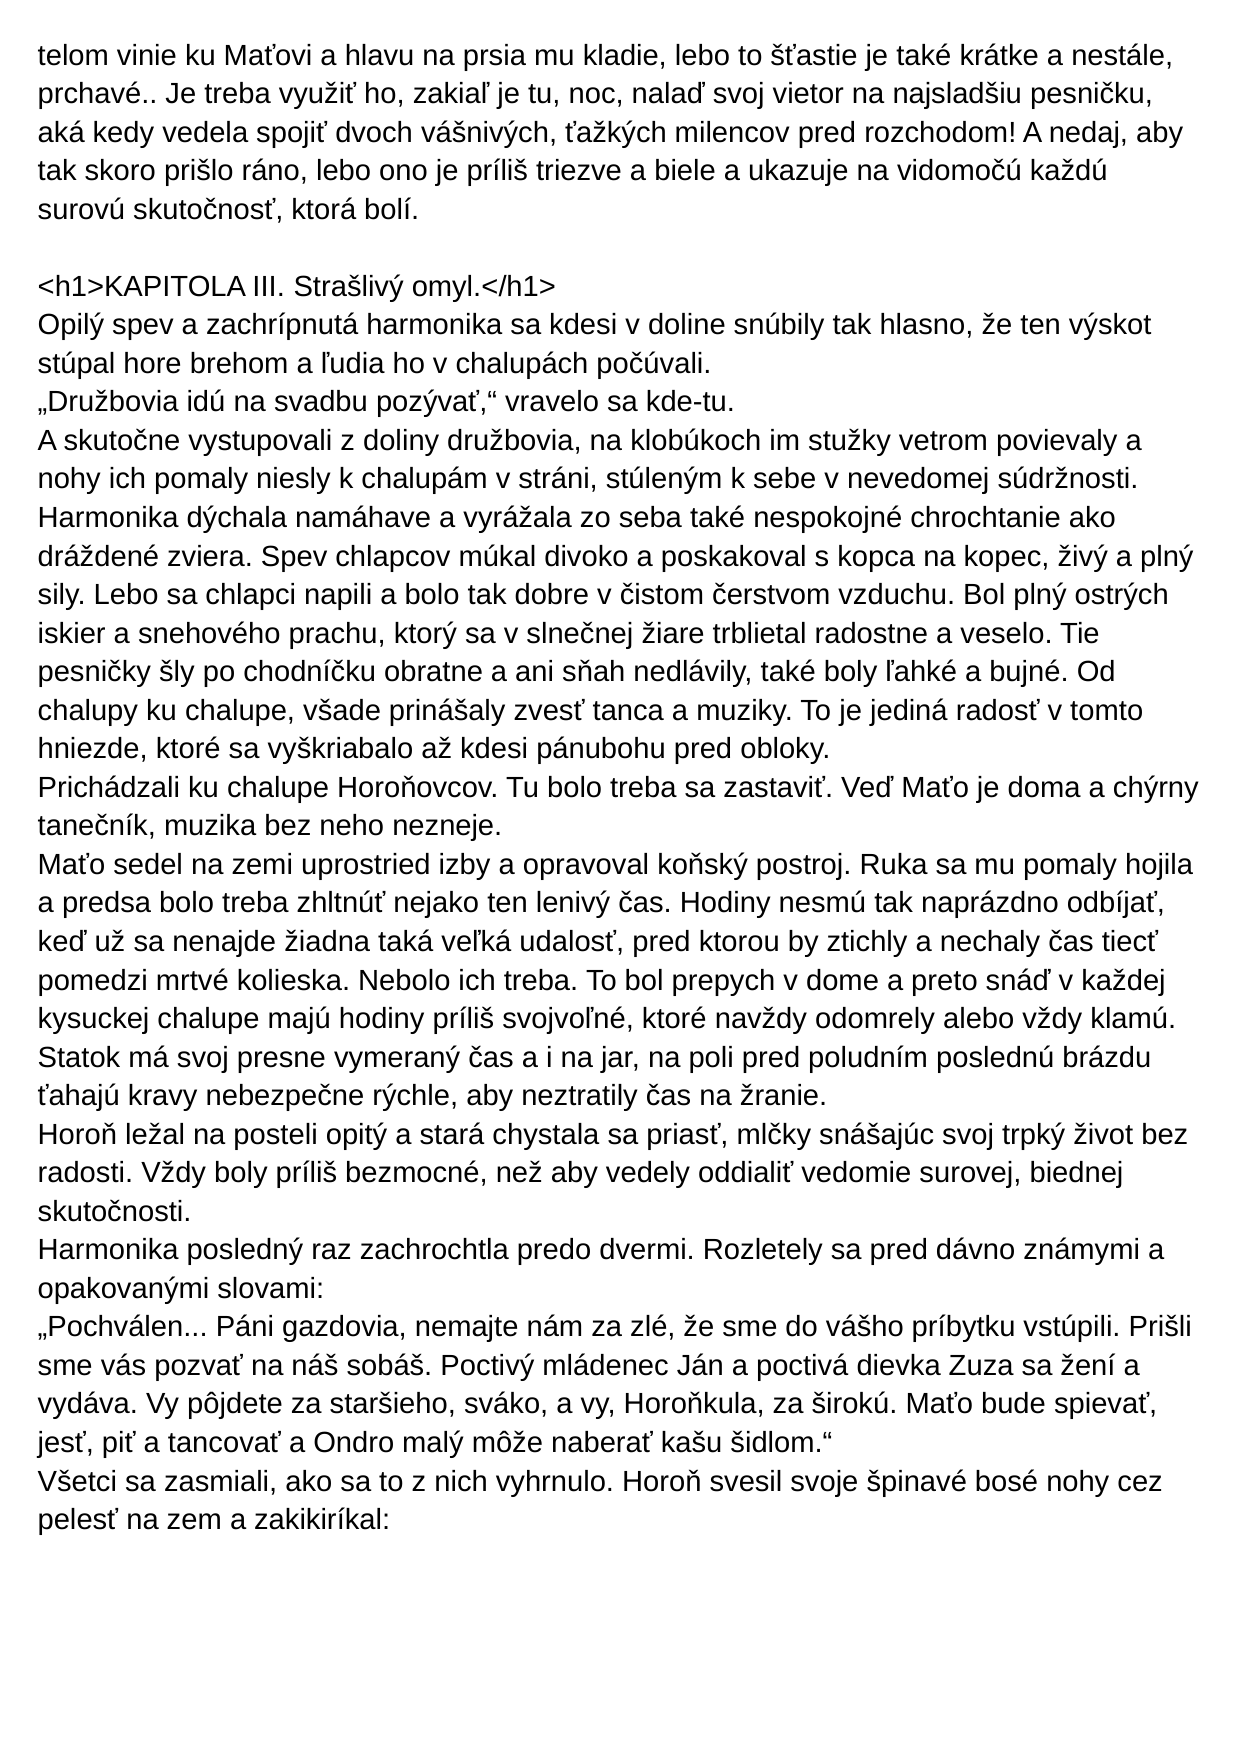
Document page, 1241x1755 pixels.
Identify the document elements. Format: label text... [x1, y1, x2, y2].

text „Pochválen... Páni gazdovia, nemajte nám za zlé, že sme do vášho príbytku vstúpili. Prišli sme vás pozvať na náš sobáš. Poctivý mládenec Ján a poctivá dievka Zuza sa žení a vydáva. Vy pôjdete za staršieho, sváko, a vy, Horoňkula, za širokú. Maťo bude spievať, jesť, piť a tancovať a Ondro malý môže naberať kašu šidlom.“ [37, 1309, 1203, 1458]
text Opilý spev a zachrípnutá harmonika sa kdesi v doline snúbily tak hlasno, že ten výskot stúpal hore brehom a ľudia ho v chalupách počúvali. [37, 307, 1203, 379]
text telom vinie ku Maťovi a hlavu na prsia mu kladie, lebo to šťastie je také krátke a nestále, prchavé.. Je treba využiť ho, zakiaľ je tu, noc, nalaď svoj vietor na najsladšiu pesničku, aká kedy vedela spojiť dvoch vášnivých, ťažkých milencov pred rozchodom! A nedaj, aby tak skoro prišlo ráno, lebo ono je príliš triezve a biele a ukazuje na vidomočú každú surovú skutočnosť, ktorá bolí. [37, 37, 1203, 225]
text Harmonika posledný raz zachrochtla predo dvermi. Rozletely sa pred dávno známymi a opakovanými slovami: [37, 1232, 1203, 1304]
text Horoň ležal na posteli opitý a stará chystala sa priasť, mlčky snášajúc svoj trpký život bez radosti. Vždy boly príliš bezmocné, než aby vedely oddialiť vedomie surovej, biednej skutočnosti. [37, 1117, 1203, 1227]
text „Družbovia idú na svadbu pozývať,“ vravelo sa kde-tu. [37, 384, 1203, 418]
text <h1>KAPITOLA III. Strašlivý omyl.</h1> [37, 269, 1203, 302]
text Maťo sedel na zemi uprostried izby a opravoval koňský postroj. Ruka sa mu pomaly hojila a predsa bolo treba zhltnúť nejako ten lenivý čas. Hodiny nesmú tak naprázdno odbíjať, keď už sa nenajde žiadna taká veľká udalosť, pred ktorou by ztichly a nechaly čas tiecť pomedzi mrtvé kolieska. Nebolo ich treba. To bol prepych v dome a preto snáď v každej kysuckej chalupe majú hodiny príliš svojvoľné, ktoré navždy odomrely alebo vždy klamú. Statok má svoj presne vymeraný čas a i na jar, na poli pred poludním poslednú brázdu ťahajú kravy nebezpečne rýchle, aby neztratily čas na žranie. [37, 847, 1203, 1112]
text Prichádzali ku chalupe Horoňovcov. Tu bolo treba sa zastaviť. Veď Maťo je doma a chýrny tanečník, muzika bez neho nezneje. [37, 770, 1203, 842]
text A skutočne vystupovali z doliny družbovia, na klobúkoch im stužky vetrom povievaly a nohy ich pomaly niesly k chalupám v stráni, stúleným k sebe v nevedomej súdržnosti. Harmonika dýchala namáhave a vyrážala zo seba také nespokojné chrochtanie ako dráždené zviera. Spev chlapcov múkal divoko a poskakoval s kopca na kopec, živý a plný sily. Lebo sa chlapci napili a bolo tak dobre v čistom čerstvom vzduchu. Bol plný ostrých iskier a snehového prachu, ktorý sa v slnečnej žiare trblietal radostne a veselo. Tie pesničky šly po chodníčku obratne a ani sňah nedlávily, také boly ľahké a bujné. Od chalupy ku chalupe, všade prinášaly zvesť tanca a muziky. To je jediná radosť v tomto hniezde, ktoré sa vyškriabalo až kdesi pánubohu pred obloky. [37, 423, 1203, 765]
text Všetci sa zasmiali, ako sa to z nich vyhrnulo. Horoň svesil svoje špinavé bosé nohy cez pelesť na zem a zakikiríkal: [37, 1463, 1203, 1536]
